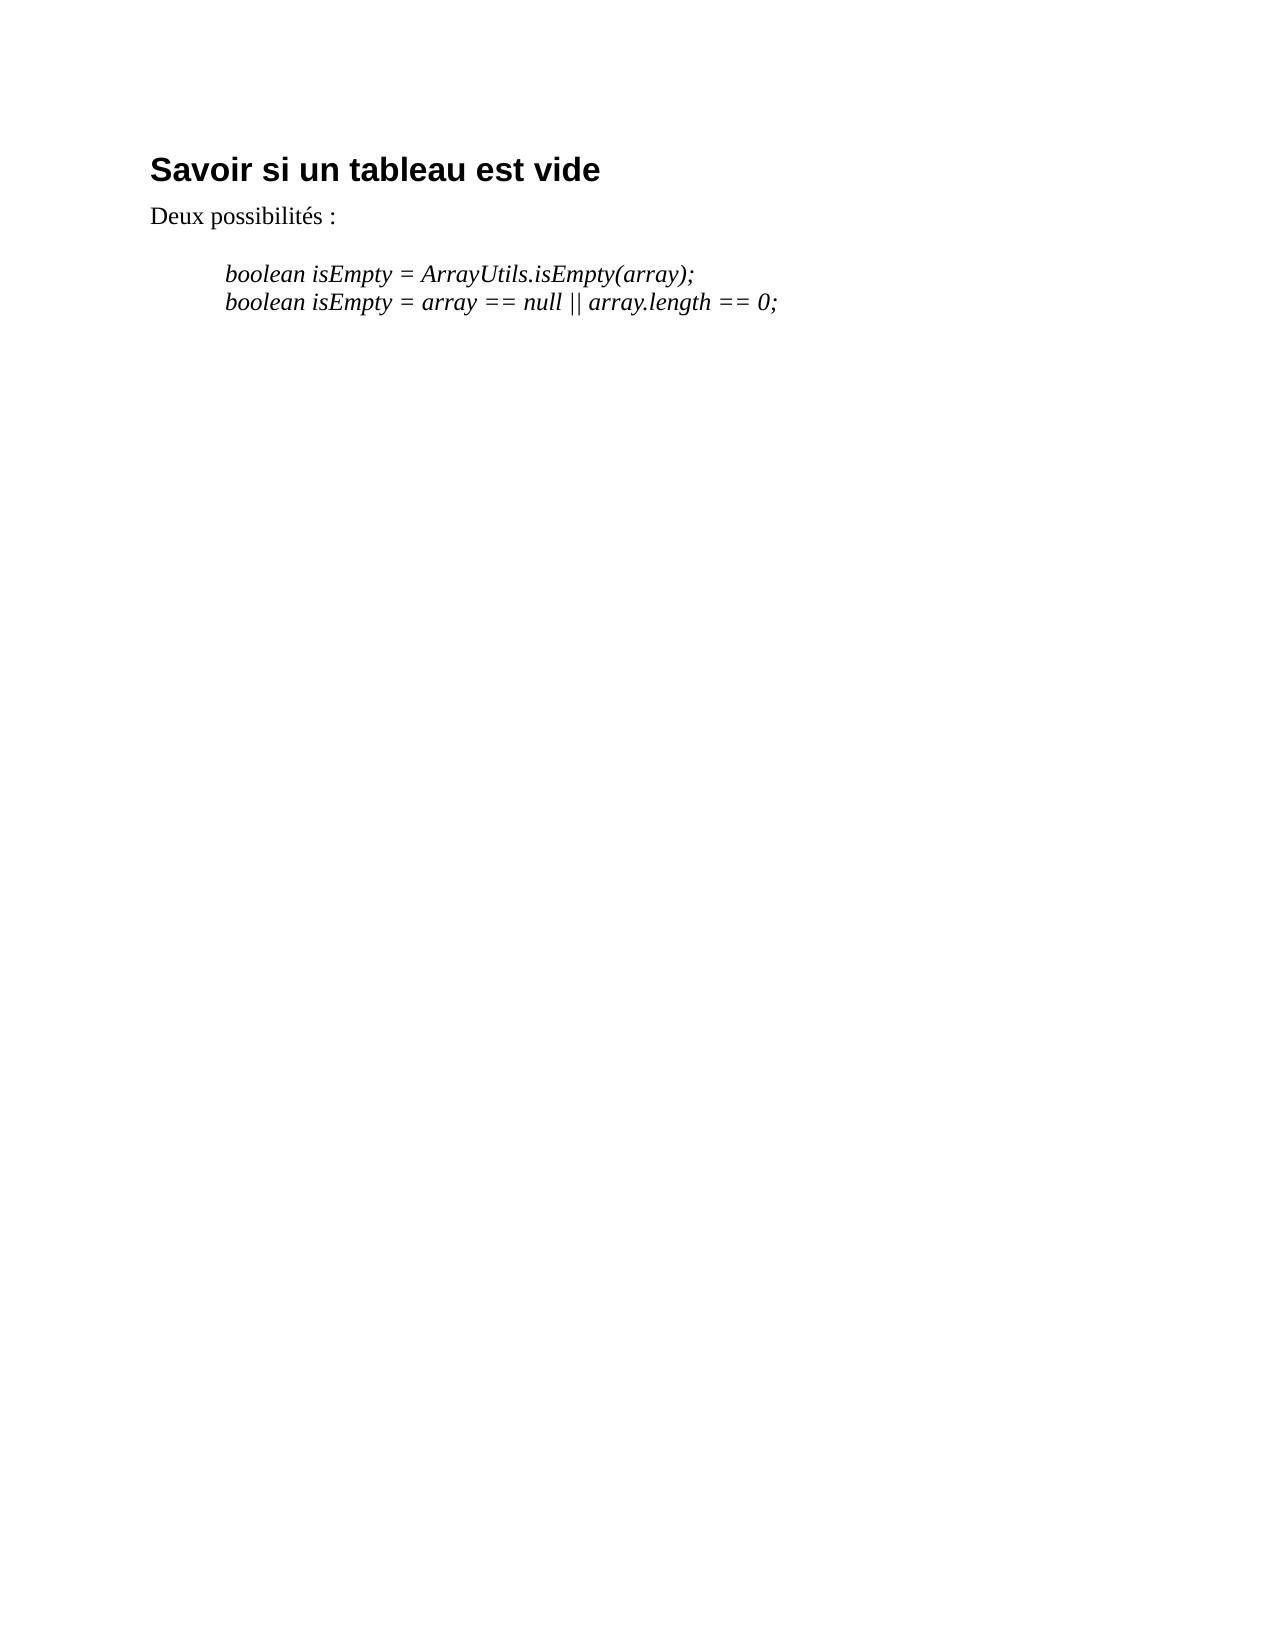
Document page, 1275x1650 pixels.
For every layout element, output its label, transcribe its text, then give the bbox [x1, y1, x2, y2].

text Deux possibilités : [150, 201, 1125, 230]
text boolean isEmpty = array == null || array.length == 0; [150, 287, 1125, 316]
text boolean isEmpty = ArrayUtils.isEmpty(array); [150, 259, 1125, 287]
subtitle Savoir si un tableau est vide [150, 150, 1125, 189]
